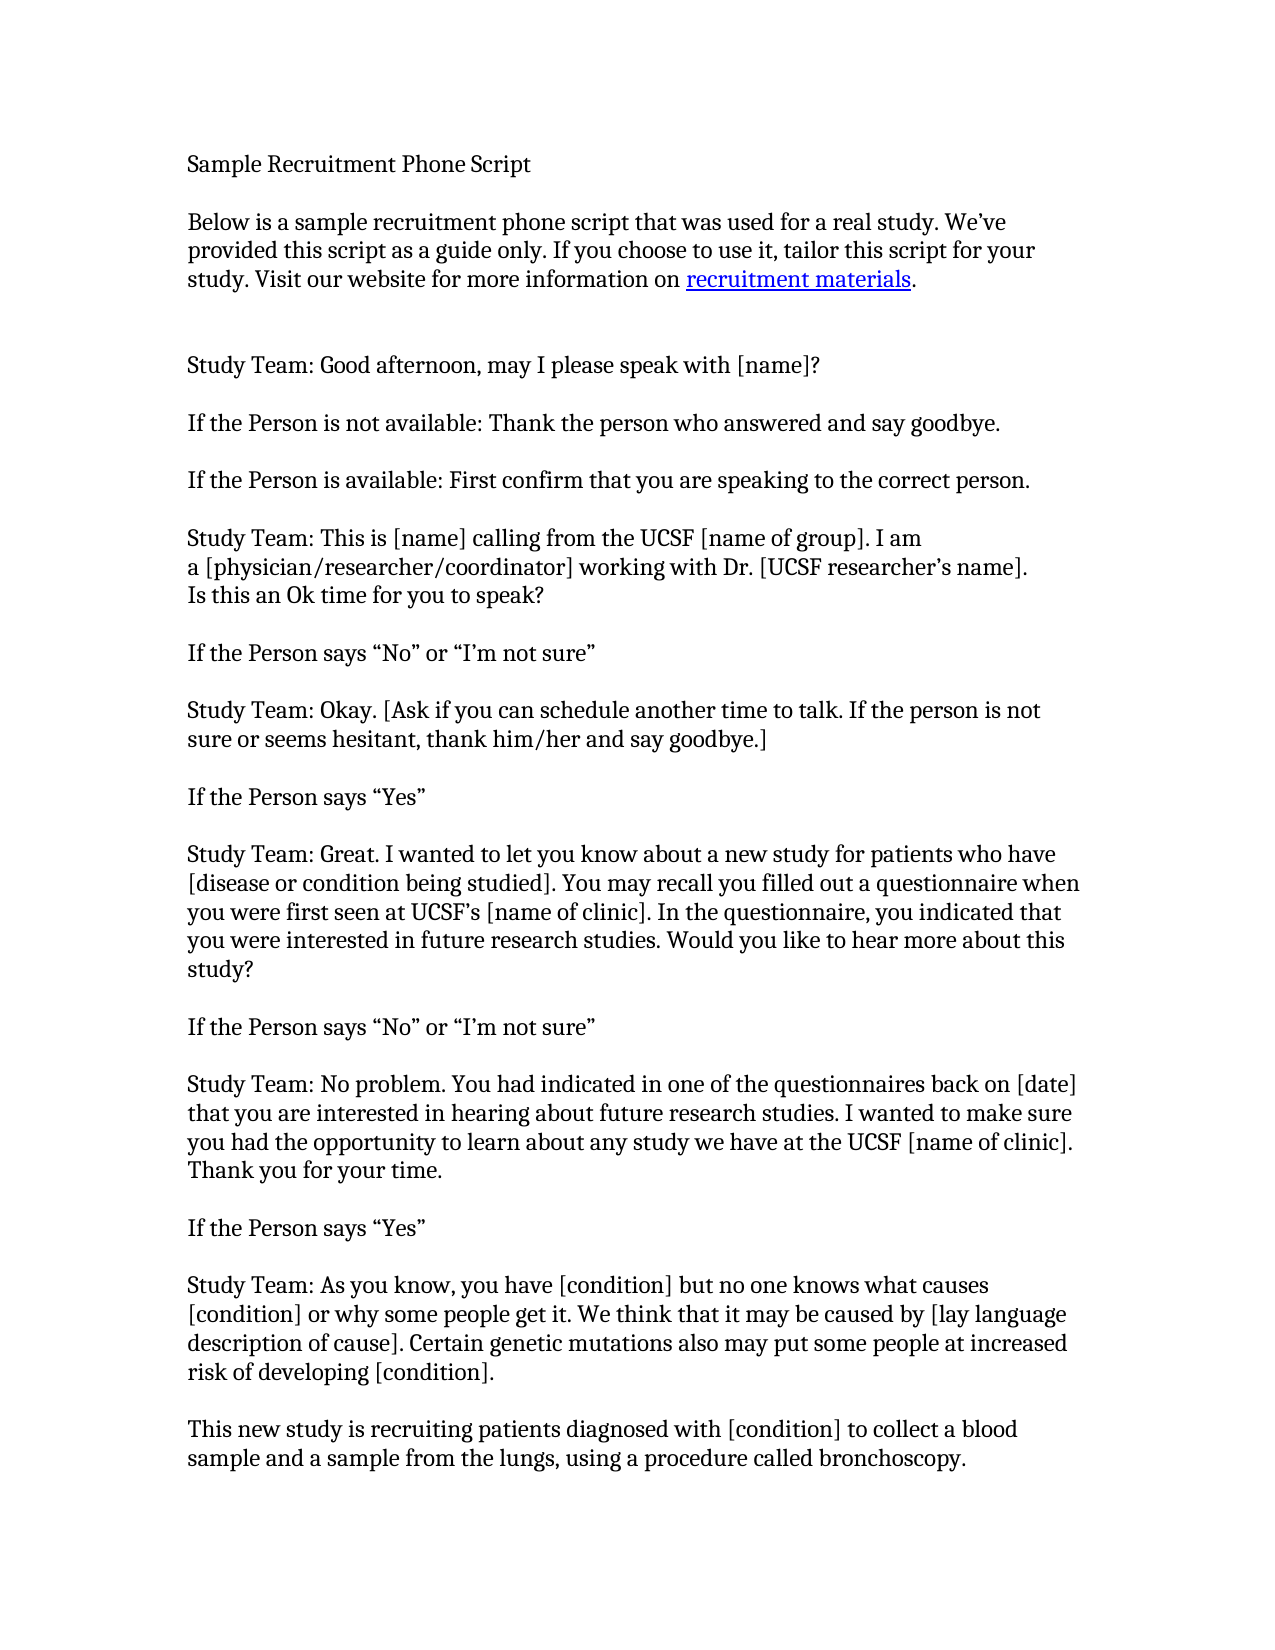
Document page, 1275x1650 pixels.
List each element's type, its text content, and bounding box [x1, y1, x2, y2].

text a [physician/researcher/coordinator] working with Dr. [UCSF researcher’s name]. [187, 552, 1087, 581]
text This new study is recruiting patients diagnosed with [condition] to collect a blood sample and a sample from the lungs, using a procedure called bronchoscopy. [187, 1415, 1087, 1472]
text If the Person says “No” or “I’m not sure” [187, 639, 1087, 667]
text Is this an Ok time for you to speak? [187, 581, 1087, 610]
text Study Team: No problem. You had indicated in one of the questionnaires back on [date] that you are interested in hearing about future research studies. I wanted to make sure you had the opportunity to learn about any study we have at the UCSF [name of clinic]. Thank you for your time. [187, 1070, 1087, 1185]
text Study Team: This is [name] calling from the UCSF [name of group]. I am [187, 524, 1087, 552]
text If the Person says “Yes” [187, 1214, 1087, 1242]
text Sample Recruitment Phone Script [187, 150, 1087, 179]
text Study Team: Good afternoon, may I please speak with [name]? [187, 351, 1087, 380]
text Study Team: As you know, you have [condition] but no one knows what causes [condition] or why some people get it. We think that it may be caused by [lay language description of cause]. Certain genetic mutations also may put some people at increased risk of developing [condition]. [187, 1271, 1087, 1386]
text If the Person is not available: Thank the person who answered and say goodbye. [187, 409, 1087, 437]
text If the Person is available: First confirm that you are speaking to the correct person. [187, 466, 1087, 495]
text If the Person says “Yes” [187, 782, 1087, 811]
text Study Team: Okay. [Ask if you can schedule another time to talk. If the person is not sure or seems hesitant, thank him/her and say goodbye.] [187, 696, 1087, 754]
text Study Team: Great. I wanted to let you know about a new study for patients who have [disease or condition being studied]. You may recall you filled out a questionnaire when you were first seen at UCSF’s [name of clinic]. In the questionnaire, you indicated that you were interested in future research studies. Would you like to hear more about this study? [187, 840, 1087, 984]
text If the Person says “No” or “I’m not sure” [187, 1012, 1087, 1041]
text Below is a sample recruitment phone script that was used for a real study. We’ve provided this script as a guide only. If you choose to use it, tailor this script for your study. Visit our website for more information on recruitment materials. [187, 207, 1087, 294]
